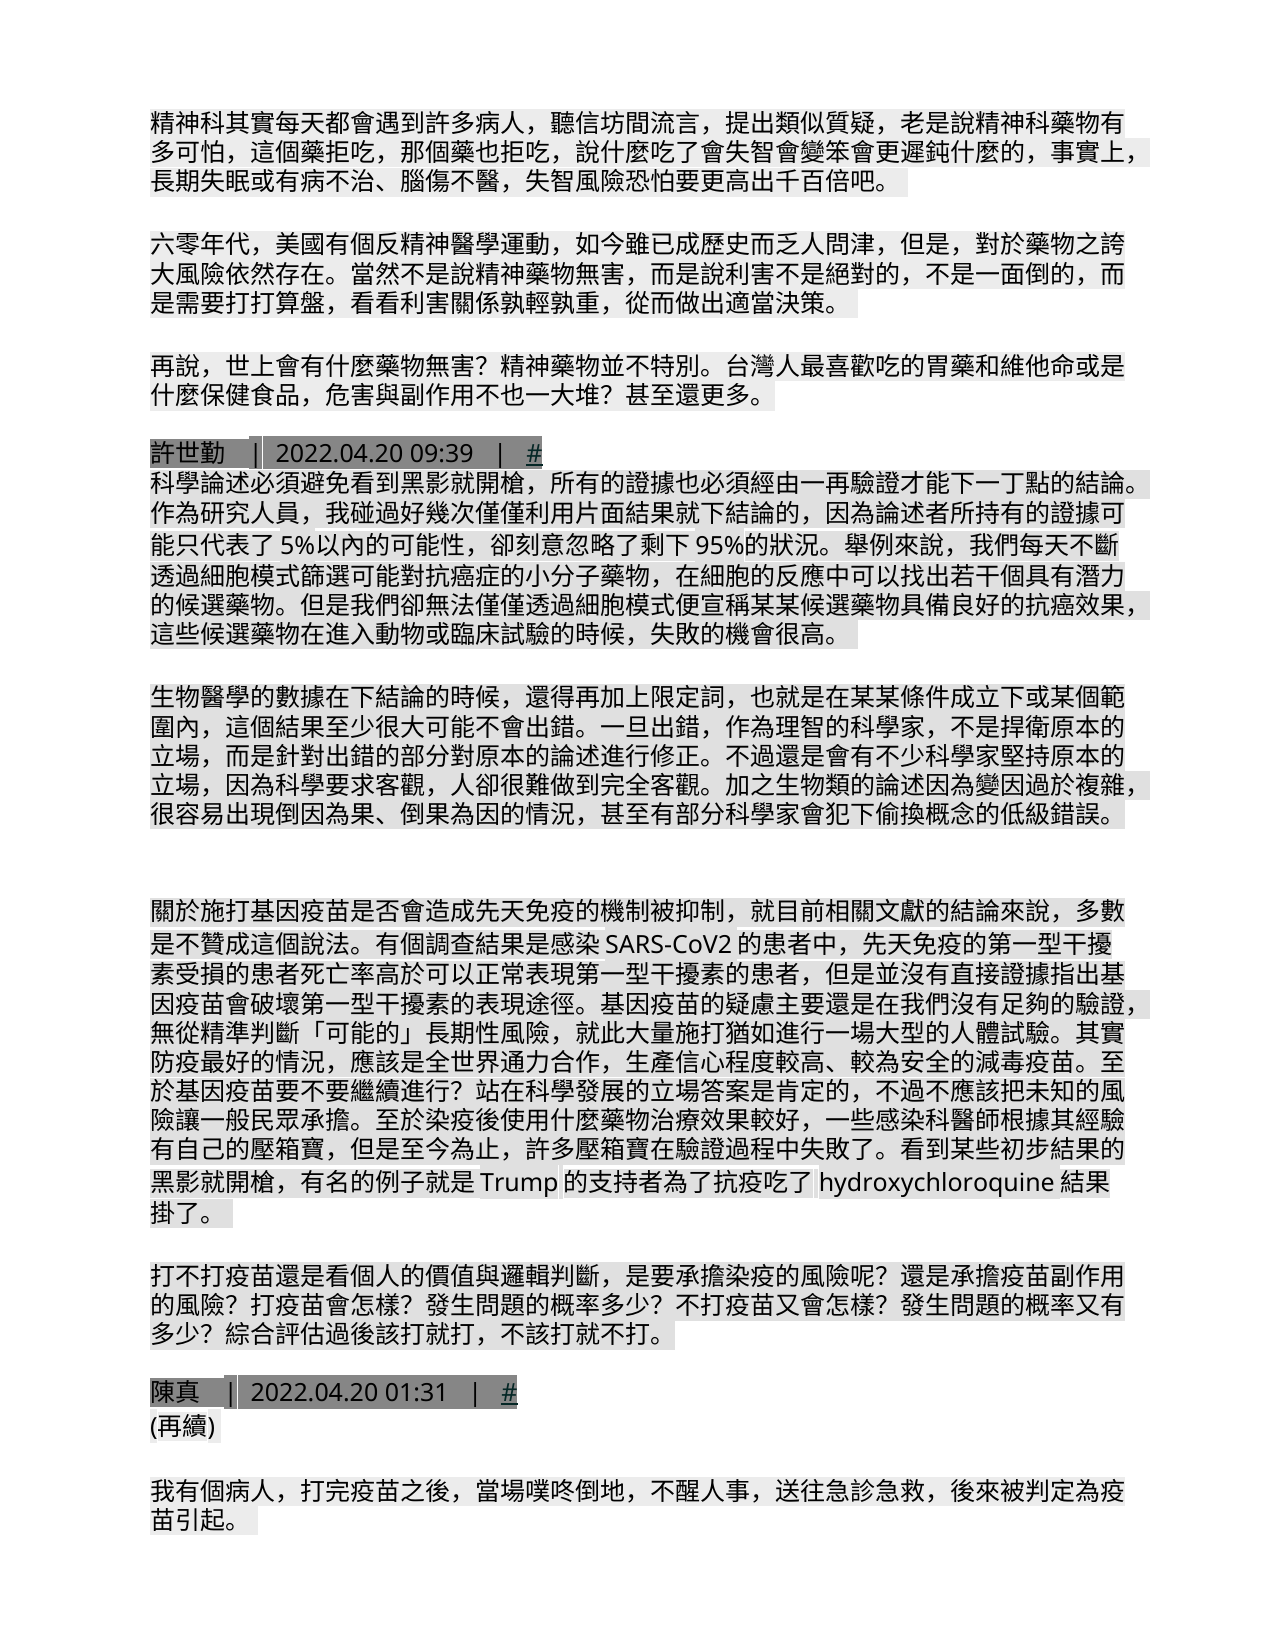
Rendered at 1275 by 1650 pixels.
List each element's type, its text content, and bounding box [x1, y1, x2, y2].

text 許世勤 | 2022.04.20 09:39 | # [150, 436, 1125, 469]
text 科學論述必須避免看到黑影就開槍，所有的證據也必須經由一再驗證才能下一丁點的結論。作為研究人員，我碰過好幾次僅僅利用片面結果就下結論的，因為論述者所持有的證據可能只代表了5%以內的可能性，卻刻意忽略了剩下95%的狀況。舉例來說，我們每天不斷透過細胞模式篩選可能對抗癌症的小分子藥物，在細胞的反應中可以找出若干個具有潛力的候選藥物。但是我們卻無法僅僅透過細胞模式便宣稱某某候選藥物具備良好的抗癌效果，這些候選藥物在進入動物或臨床試驗的時候，失敗的機會很高。 生物醫學的數據在下結論的時候，還得再加上限定詞，也就是在某某條件成立下或某個範圍內，這個結果至少很大可能不會出錯。一旦出錯，作為理智的科學家，不是捍衛原本的立場，而是針對出錯的部分對原本的論述進行修正。不過還是會有不少科學家堅持原本的立場，因為科學要求客觀，人卻很難做到完全客觀。加之生物類的論述因為變因過於複雜，很容易出現倒因為果、倒果為因的情況，甚至有部分科學家會犯下偷換概念的低級錯誤。 關於施打基因疫苗是否會造成先天免疫的機制被抑制，就目前相關文獻的結論來說，多數是不贊成這個說法。有個調查結果是感染SARS-CoV2的患者中，先天免疫的第一型干擾素受損的患者死亡率高於可以正常表現第一型干擾素的患者，但是並沒有直接證據指出基因疫苗會破壞第一型干擾素的表現途徑。基因疫苗的疑慮主要還是在我們沒有足夠的驗證，無從精準判斷「可能的」長期性風險，就此大量施打猶如進行一場大型的人體試驗。其實防疫最好的情況，應該是全世界通力合作，生產信心程度較高、較為安全的減毒疫苗。至於基因疫苗要不要繼續進行？站在科學發展的立場答案是肯定的，不過不應該把未知的風險讓一般民眾承擔。至於染疫後使用什麼藥物治療效果較好，一些感染科醫師根據其經驗有自己的壓箱寶，但是至今為止，許多壓箱寶在驗證過程中失敗了。看到某些初步結果的黑影就開槍，有名的例子就是Trump的支持者為了抗疫吃了hydroxychloroquine結果掛了。 打不打疫苗還是看個人的價值與邏輯判斷，是要承擔染疫的風險呢？還是承擔疫苗副作用的風險？打疫苗會怎樣？發生問題的概率多少？不打疫苗又會怎樣？發生問題的概率又有多少？綜合評估過後該打就打，不該打就不打。 [150, 469, 1125, 1350]
text (再續) 我有個病人，打完疫苗之後，當場噗咚倒地，不醒人事，送往急診急救，後來被判定為疫苗引起。 他告訴我這事時，我仔細詢問他昏倒的前後狀況以及施打時的情緒狀態，我認為與疫苗無關，而是與本身的情緒及過往曾經有過的針頭恐懼症有關。 當他想再打第二劑時，他媽媽也跟著來了，很不放心，怕他的兒子又再度休克。我跟他們說，如果你們不想打第二劑就算了。如果想打，我就開個抗焦慮的藥給你，相信應該不會再昏倒。而且，如果當天評估的醫師敢讓你打第二劑，那你就打吧。 後來，他照我說的，先吃一顆抗焦慮藥再打疫苗，結果打完一點事也沒有，一路談笑風生。 那麼，我就可以因此論斷說他第一次的休克一定與疫苗無關嗎？當然也不行。 我的意思是說，做出實證性的因果判斷，理當要有更堅實的證據基礎，而不是打完疫苗從此之後的大小毛病就全都能推論說是疫苗引起。 [150, 1409, 1125, 1569]
text (又續) 我們平常開藥給病人，會跟他說這些藥大概有哪些療效與可能的副作用，藥袋上往往會列出一長串副作用清單。我們不會只跟他說吃藥好棒哦！多少還是會讓他知道一些潛在風險或常見的副作用。 但是，你看台灣所謂政府卻不是這樣，他只想騙你，當他希望你這樣時，他就說這樣有多棒哦！當他希望你那樣時，他又說那樣有多好！各位不妨想想這個人渣黨對萊豬與日本輻射食物的前後態度就能明白這些混蛋政客是如何操弄。對他個人有利時，他就講這樣，對他個人不利時，他又馬上改口講那樣，一下子說會滅國滅種，一下又說萊豬輻食好吃、環保又健康，是健康食品。它媽的真是什麼話都敢講。 現在也一樣，給小孩打基因疫苗明明有很大的長期不可測的潛在風險，他卻絕口不提，一味無限誇大其好處；特別是連美國自己都沒有緊急授權、連美國自己都還沒開放給兒童施打的莫德納，台灣的小孩卻被迫要身先士卒充當實驗品嗎？ BNT其實也一樣。美國只是開放其緊急授權，施打兒童人數不詳，據說數百萬，但是，美國有幾億人口，所謂 "數百萬"，到底佔多少百分比？而且，基因疫苗的風險並不在於眼前短暫的一些身體不適，而在於長期未知的巨大風險。 你要幹啥都行，但你要把正反利害關係講清楚，不要欺騙，不要操弄，不要以科學服從政治，不要為了搞仇中反華的政治鬥爭而犧牲眾人尤其是犧牲下一代更好的選擇。 反過來說其實也一樣，你要反疫苗我沒意見，但你同樣也不應該信口開河，不該以偏概全，無限誇大，卻對新冠病毒的各種長短期傷害故意淡化不提。比方說 Long Covid Syndrome，指的是新冠病毒確診者，半數以上的人，在痊癒之後依然存在的長期性傷害，尤其是腦部萎縮與認知功能退化的問題最為嚴重。你不能為了反疫苗就故意不說，反而自己發明什麼Long COVID “vaccine” syndrome，毫無根據地把各種身體不適全推給疫苗，無限誇大其危害。 精神科其實每天都會遇到許多病人，聽信坊間流言，提出類似質疑，老是說精神科藥物有多可怕，這個藥拒吃，那個藥也拒吃，說什麼吃了會失智會變笨會更遲鈍什麼的，事實上，長期失眠或有病不治、腦傷不醫，失智風險恐怕要更高出千百倍吧。 六零年代，美國有個反精神醫學運動，如今雖已成歷史而乏人問津，但是，對於藥物之誇大風險依然存在。當然不是說精神藥物無害，而是說利害不是絕對的，不是一面倒的，而是需要打打算盤，看看利害關係孰輕孰重，從而做出適當決策。 再說，世上會有什麼藥物無害？精神藥物並不特別。台灣人最喜歡吃的胃藥和維他命或是什麼保健食品，危害與副作用不也一大堆？甚至還更多。 [150, 75, 1125, 411]
text 陳真 | 2022.04.20 01:31 | # [150, 1375, 1125, 1409]
